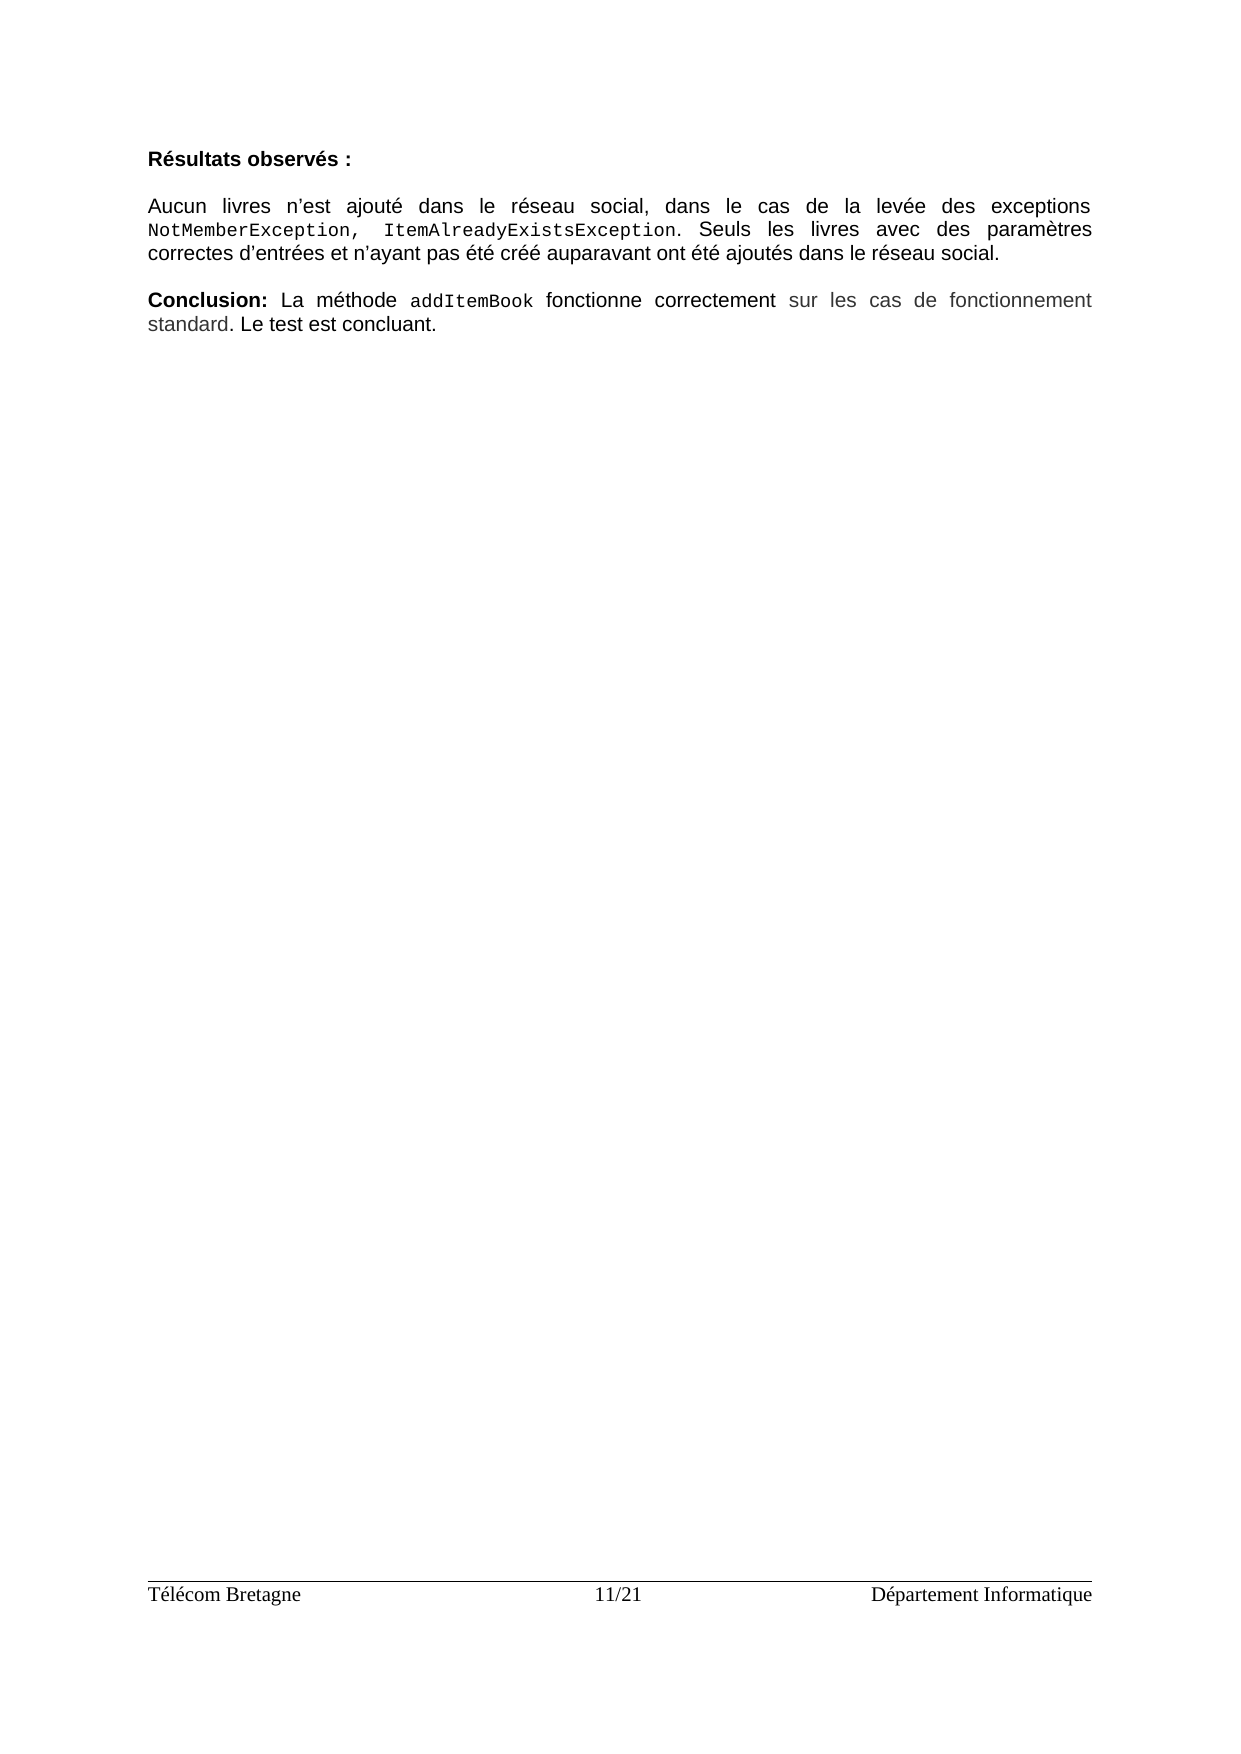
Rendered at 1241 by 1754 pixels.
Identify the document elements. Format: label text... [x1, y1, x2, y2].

text Résultats observés : [148, 148, 1092, 171]
text Aucun livres n’est ajouté dans le réseau social, dans le cas de la levée des exceptions NotMemberException, ItemAlreadyExistsException. Seuls les livres avec des paramètres correctes d’entrées et n’ayant pas été créé auparavant ont été ajoutés dans le réseau social. [148, 194, 1092, 265]
text Conclusion: La méthode addItemBook fonctionne correctement sur les cas de fonctionnement standard. Le test est concluant. [148, 288, 1092, 336]
